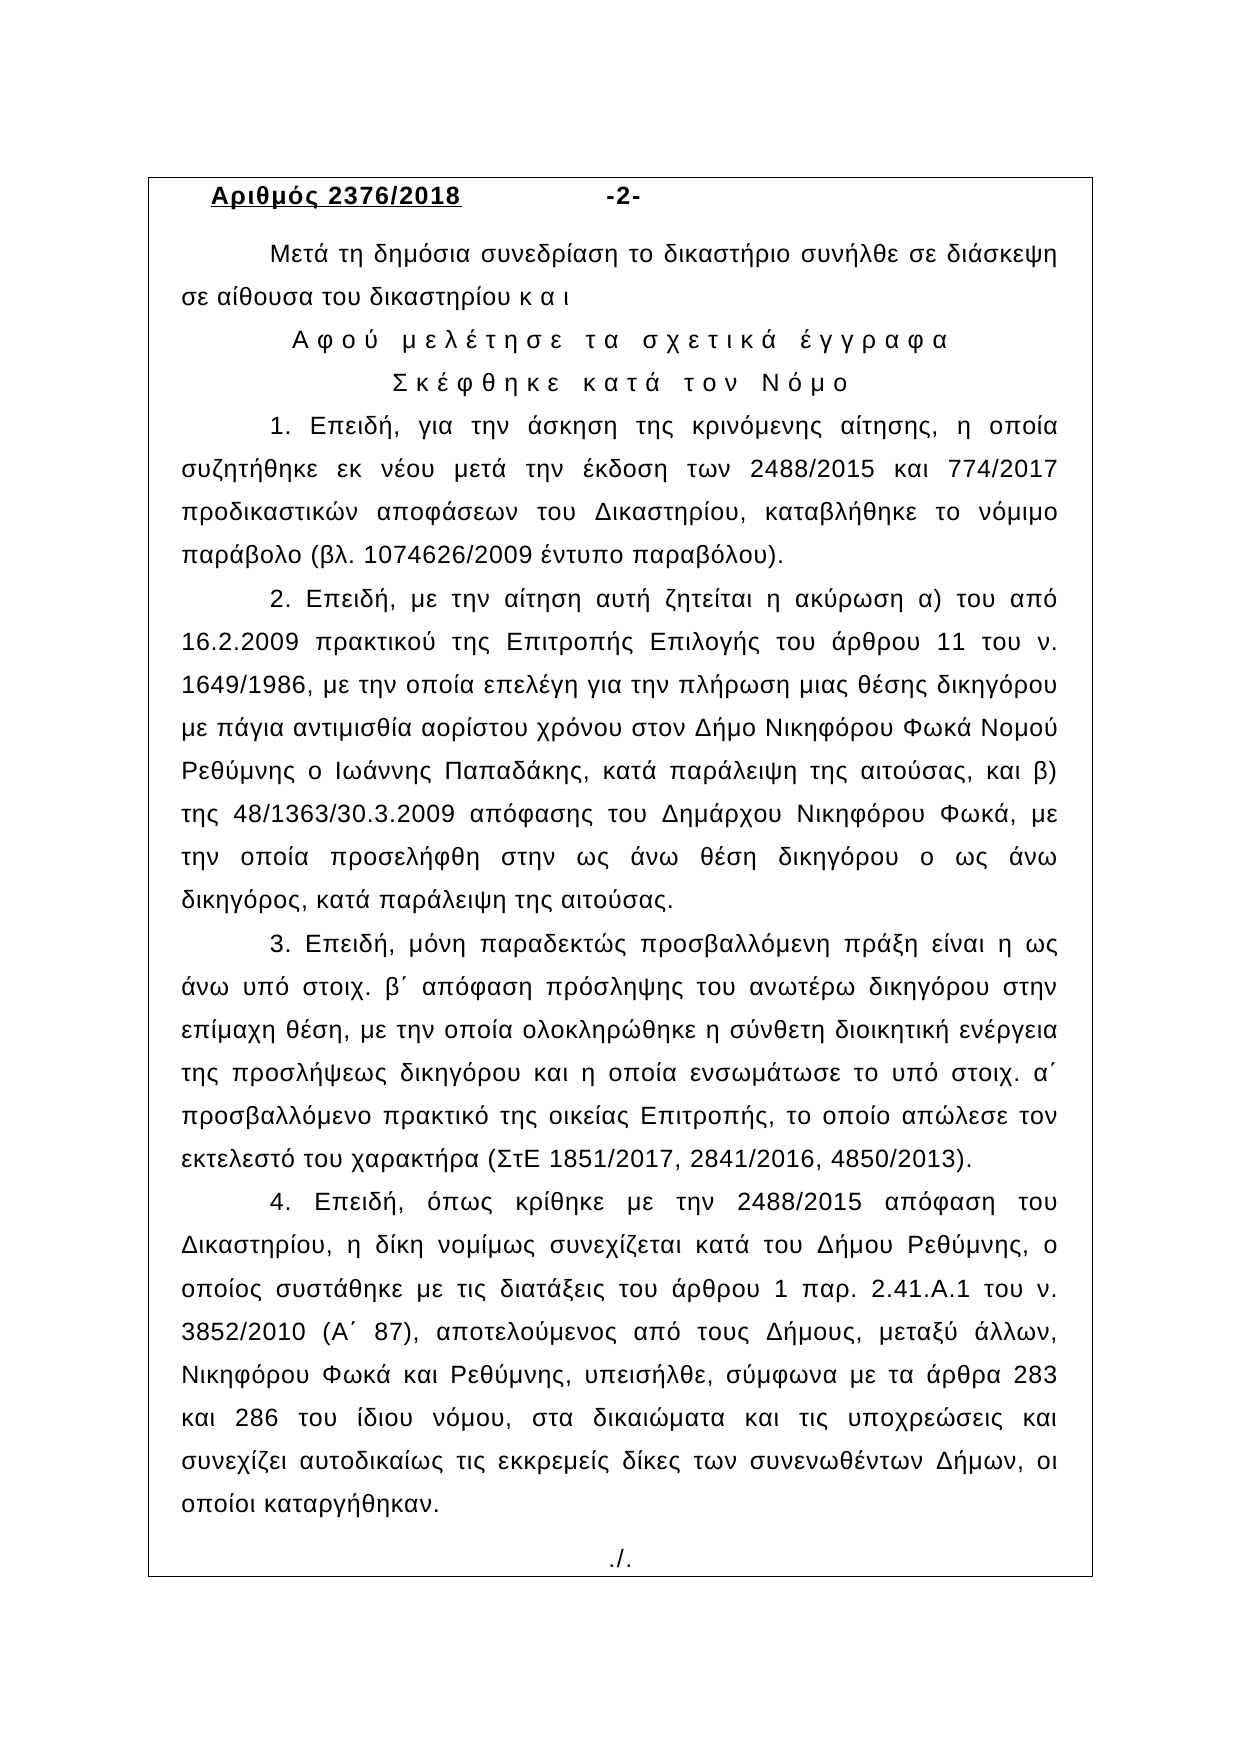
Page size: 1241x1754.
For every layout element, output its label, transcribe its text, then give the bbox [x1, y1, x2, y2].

text 4. Επειδή, όπως κρίθηκε με την 2488/2015 απόφαση του Δικαστηρίου, η δίκη νομίμως συνεχίζεται κατά του Δήμου Ρεθύμνης, ο οποίος συστάθηκε με τις διατάξεις του άρθρου 1 παρ. 2.41.Α.1 του ν. 3852/2010 (Α΄ 87), αποτελούμενος από τους Δήμους, μεταξύ άλλων, Νικηφόρου Φωκά και Ρεθύμνης, υπεισήλθε, σύμφωνα με τα άρθρα 283 και 286 του ίδιου νόμου, στα δικαιώματα και τις υποχρεώσεις και συνεχίζει αυτοδικαίως τις εκκρεμείς δίκες των συνενωθέντων Δήμων, οι οποίοι καταργήθηκαν. [181, 1187, 1059, 1518]
text 1. Επειδή, για την άσκηση της κρινόμενης αίτησης, η οποία συζητήθηκε εκ νέου μετά την έκδοση των 2488/2015 και 774/2017 προδικαστικών αποφάσεων του Δικαστηρίου, καταβλήθηκε το νόμιμο παράβολο (βλ. 1074626/2009 έντυπο παραβόλου). [181, 411, 1059, 569]
text 3. Επειδή, μόνη παραδεκτώς προσβαλλόμενη πράξη είναι η ως άνω υπό στοιχ. β΄ απόφαση πρόσληψης του ανωτέρω δικηγόρου στην επίμαχη θέση, με την οποία ολοκληρώθηκε η σύνθετη διοικητική ενέργεια της προσλήψεως δικηγόρου και η οποία ενσωμάτωσε το υπό στοιχ. α΄ προσβαλλόμενο πρακτικό της οικείας Επιτροπής, το οποίο απώλεσε τον εκτελεστό του χαρακτήρα (ΣτΕ 1851/2017, 2841/2016, 4850/2013). [181, 929, 1059, 1173]
text Σ κ έ φ θ η κ ε κ α τ ά τ ο ν Ν ό μ ο [181, 368, 1059, 397]
text Α φ ο ύ μ ε λ έ τ η σ ε τ α σ χ ε τ ι κ ά έ γ γ ρ α φ α [181, 325, 1059, 354]
text Μετά τη δημόσια συνεδρίαση το δικαστήριο συνήλθε σε διάσκεψη σε αίθουσα του δικαστηρίου κ α ι [181, 239, 1059, 311]
text 2. Επειδή, με την αίτηση αυτή ζητείται η ακύρωση α) του από 16.2.2009 πρακτικού της Επιτροπής Επιλογής του άρθρου 11 του ν. 1649/1986, με την οποία επελέγη για την πλήρωση μιας θέσης δικηγόρου με πάγια αντιμισθία αορίστου χρόνου στον Δήμο Νικηφόρου Φωκά Νομού Ρεθύμνης ο Ιωάννης Παπαδάκης, κατά παράλειψη της αιτούσας, και β) της 48/1363/30.3.2009 απόφασης του Δημάρχου Νικηφόρου Φωκά, με την οποία προσελήφθη στην ως άνω θέση δικηγόρου ο ως άνω δικηγόρος, κατά παράλειψη της αιτούσας. [181, 584, 1059, 914]
